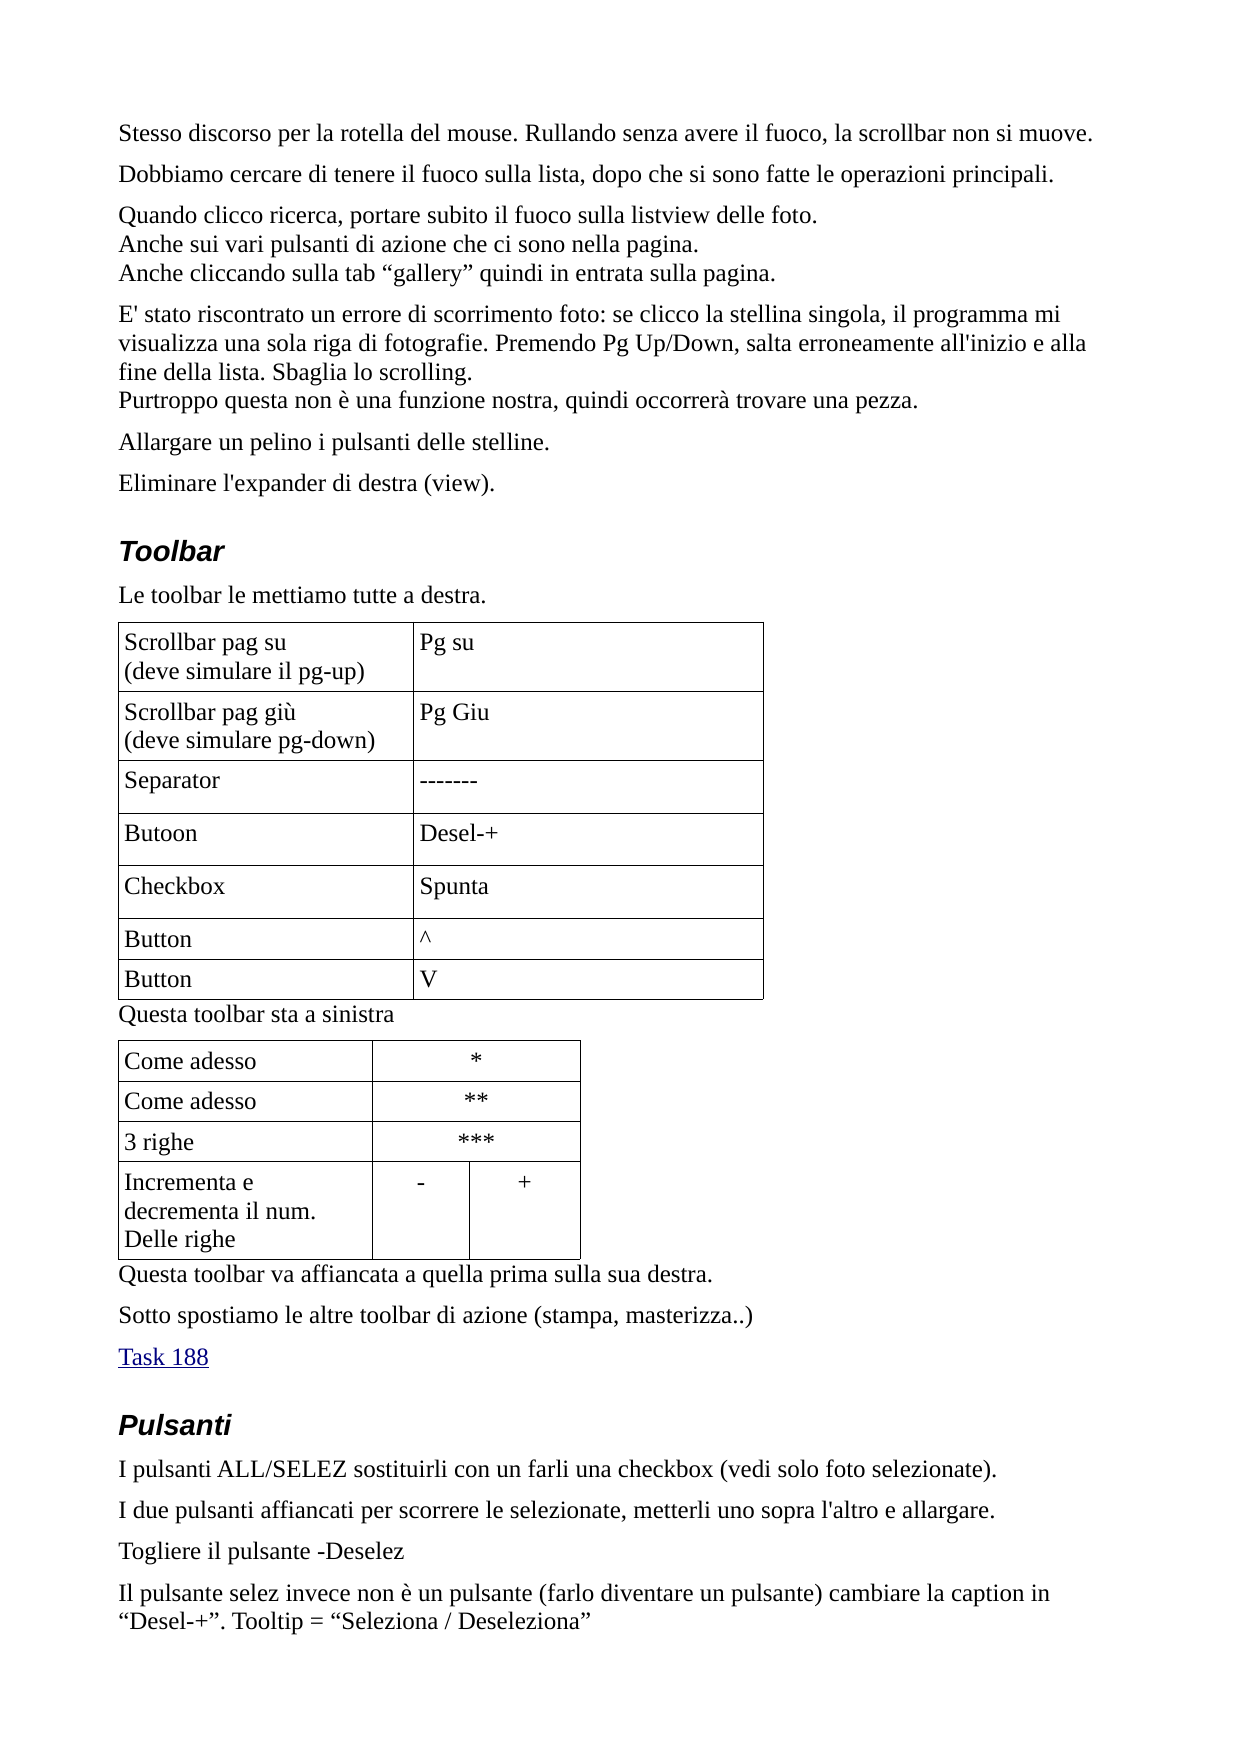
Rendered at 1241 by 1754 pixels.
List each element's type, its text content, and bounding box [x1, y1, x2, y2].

text Sotto spostiamo le altre toolbar di azione (stampa, masterizza..) [118, 1300, 1122, 1329]
text Le toolbar le mettiamo tutte a destra. [118, 580, 1122, 609]
table_cell Checkbox [119, 866, 413, 918]
text Quando clicco ricerca, portare subito il fuoco sulla listview delle foto. Anche sui vari pulsanti di azione che ci sono nella pagina. Anche cliccando sulla tab “gallery” quindi in entrata sulla pagina. [118, 201, 1122, 287]
text I pulsanti ALL/SELEZ sostituirli con un farli una checkbox (vedi solo foto selezionate). [118, 1454, 1122, 1483]
table_cell Desel-+ [414, 814, 763, 865]
text Dobbiamo cercare di tenere il fuoco sulla lista, dopo che si sono fatte le operazioni principali. [118, 159, 1122, 188]
table_header Come adesso [119, 1041, 372, 1081]
table_cell Come adesso [119, 1082, 372, 1121]
table_cell Scrollbar pag giù (deve simulare pg-down) [119, 692, 413, 760]
table_header * [373, 1041, 580, 1081]
table_cell ** [373, 1082, 580, 1121]
table_cell ^ [414, 919, 763, 958]
table_cell 3 righe [119, 1122, 372, 1161]
table_header Scrollbar pag su (deve simulare il pg-up) [119, 623, 413, 691]
text I due pulsanti affiancati per scorrere le selezionate, metterli uno sopra l'altro e allargare. [118, 1495, 1122, 1524]
text Questa toolbar va affiancata a quella prima sulla sua destra. [118, 1259, 1122, 1288]
text Eliminare l'expander di destra (view). [118, 468, 1122, 497]
text Il pulsante selez invece non è un pulsante (farlo diventare un pulsante) cambiare la caption in “Desel-+”. Tooltip = “Seleziona / Deseleziona” [118, 1578, 1122, 1635]
table_cell *** [373, 1122, 580, 1161]
table_cell - [373, 1162, 469, 1259]
subtitle Pulsanti [118, 1408, 1122, 1441]
text Task 188 [118, 1342, 1122, 1370]
text Questa toolbar sta a sinistra [118, 999, 1122, 1028]
text E' stato riscontrato un errore di scorrimento foto: se clicco la stellina singola, il programma mi visualizza una sola riga di fotografie. Premendo Pg Up/Down, salta erroneamente all'inizio e alla fine della lista. Sbaglia lo scrolling. Purtroppo questa non è una funzione nostra, quindi occorrerà trovare una pezza. [118, 299, 1122, 414]
subtitle Toolbar [118, 534, 1122, 568]
table_cell Incrementa e decrementa il num. Delle righe [119, 1162, 372, 1259]
table_header Pg su [414, 623, 763, 691]
table_cell Button [119, 919, 413, 958]
text Stesso discorso per la rotella del mouse. Rullando senza avere il fuoco, la scrollbar non si muove. [118, 118, 1122, 147]
table_cell Butoon [119, 814, 413, 865]
table_cell V [414, 960, 763, 999]
table_cell Spunta [414, 866, 763, 918]
table_cell + [470, 1162, 580, 1259]
table_cell Button [119, 960, 413, 999]
text Allargare un pelino i pulsanti delle stelline. [118, 427, 1122, 456]
table_cell ------- [414, 761, 763, 813]
text Togliere il pulsante -Deselez [118, 1536, 1122, 1565]
table_cell Separator [119, 761, 413, 813]
table_cell Pg Giu [414, 692, 763, 760]
